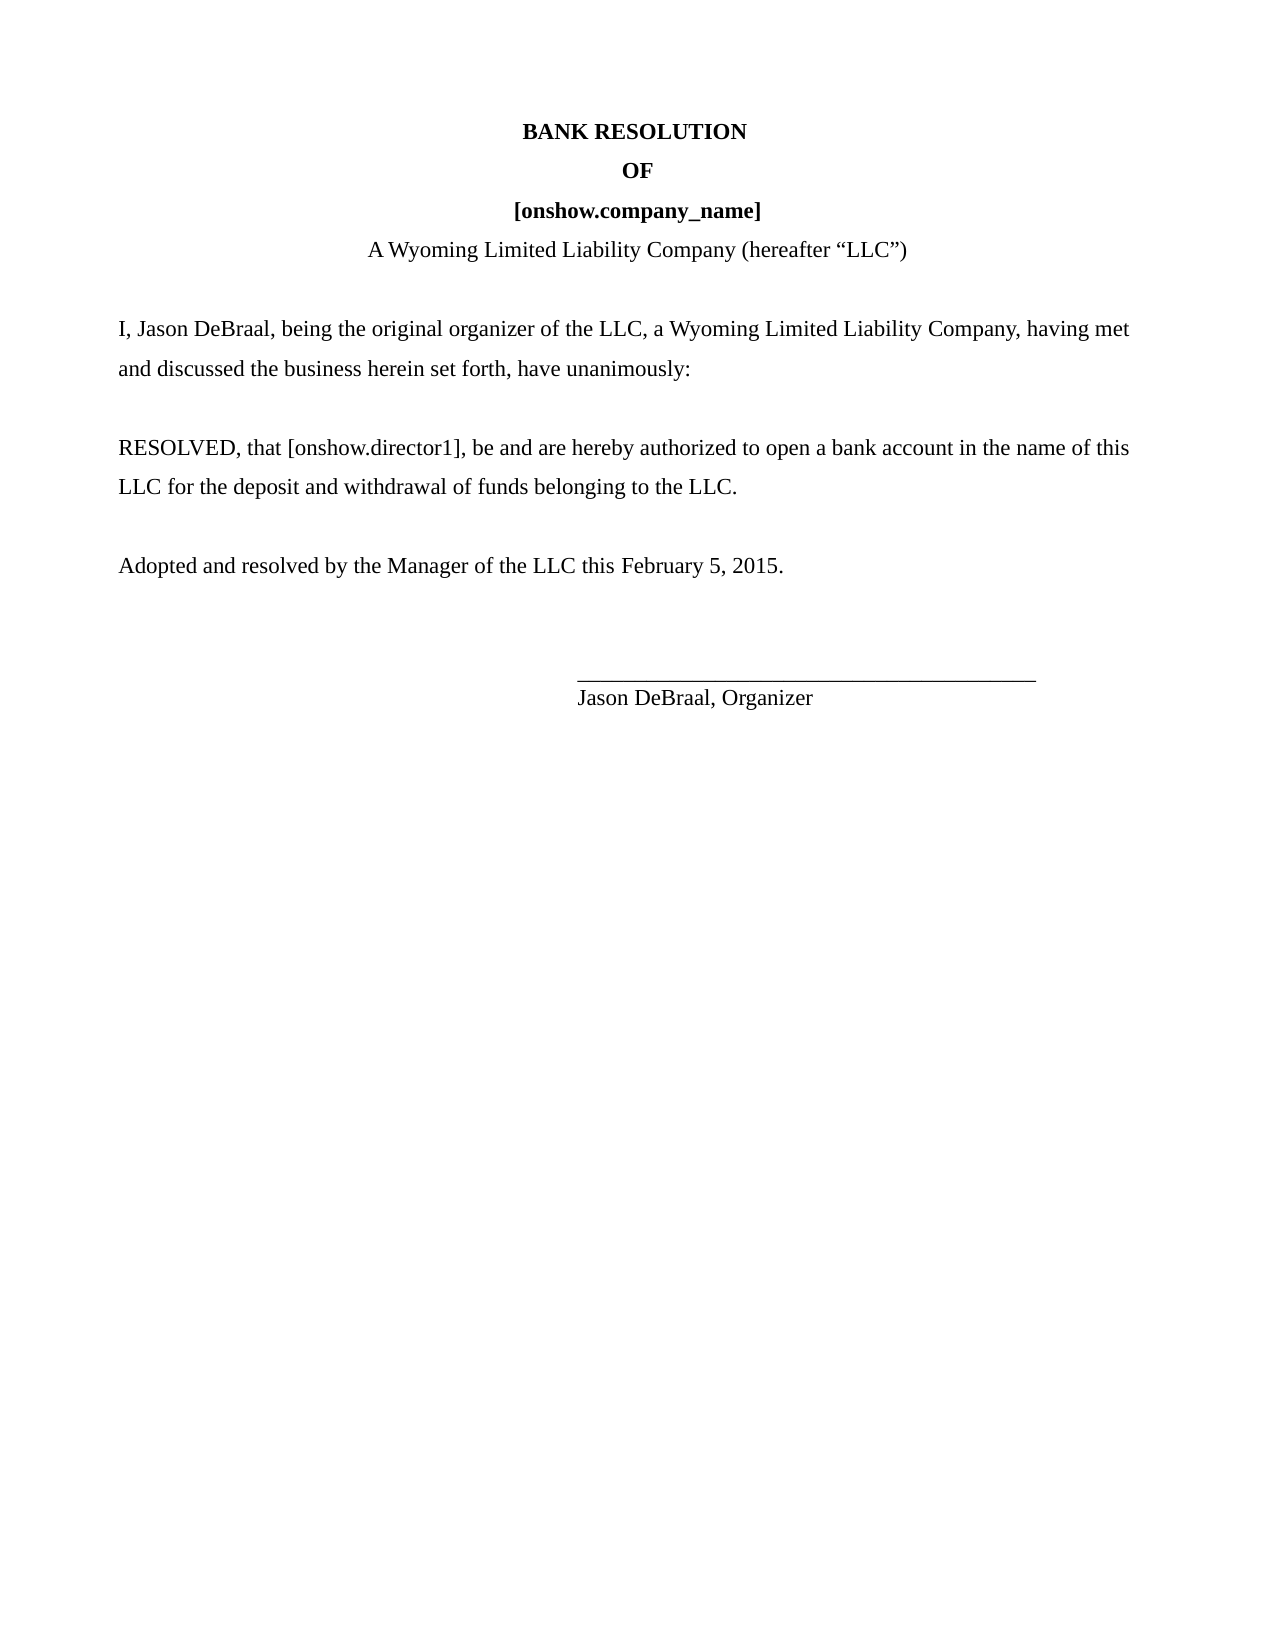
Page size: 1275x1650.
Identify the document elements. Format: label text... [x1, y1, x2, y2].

text ________________________________________ Jason DeBraal, Organizer [577, 658, 1157, 711]
text BANK RESOLUTION [118, 118, 1157, 144]
text A Wyoming Limited Liability Company (hereafter “LLC”) [118, 237, 1157, 263]
text [onshow.company_name] [118, 197, 1157, 223]
text RESOLVED, that [onshow.director1], be and are hereby authorized to open a bank account in the name of this LLC for the deposit and withdrawal of funds belonging to the LLC. [118, 434, 1157, 500]
text Adopted and resolved by the Manager of the LLC this February 5, 2015. [118, 552, 1157, 579]
text I, Jason DeBraal, being the original organizer of the LLC, a Wyoming Limited Liability Company, having met and discussed the business herein set forth, have unanimously: [118, 316, 1157, 381]
text OF [118, 158, 1157, 184]
